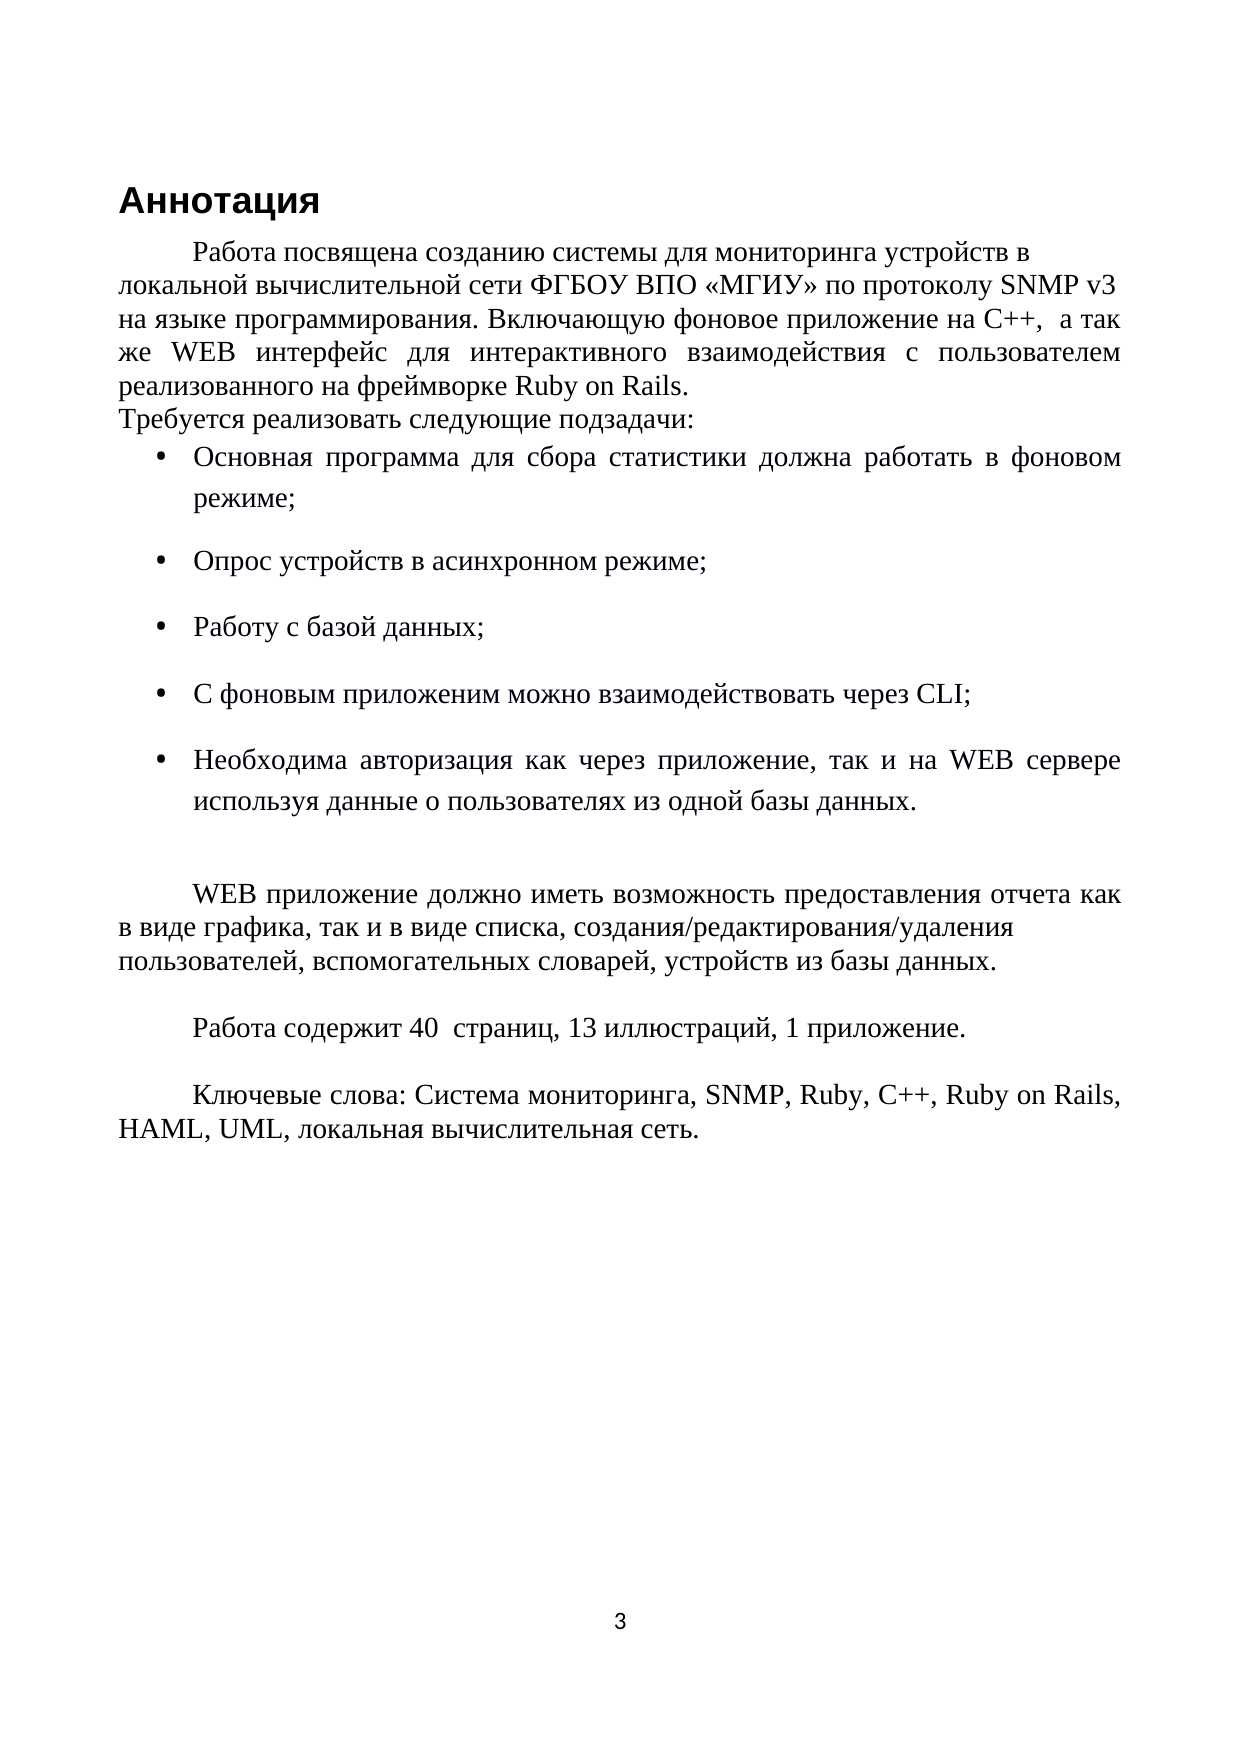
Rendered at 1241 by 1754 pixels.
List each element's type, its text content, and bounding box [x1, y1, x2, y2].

text пользователей, вспомогательных словарей, устройств из базы данных. [118, 943, 1122, 977]
text Требуется реализовать следующие подзадачи: [118, 401, 1122, 435]
text локальной вычислительной сети ФГБОУ ВПО «МГИУ» по протоколу SNMP v3 [118, 267, 1122, 301]
subtitle Аннотация [118, 178, 1122, 221]
text Ключевые слова: Система мониторинга, SNMP, Ruby, C++, Ruby on Rails, HAML, UML, локальная вычислительная сеть. [118, 1077, 1122, 1144]
text Работа содержит 40 страниц, 13 иллюстраций, 1 приложение. [118, 1010, 1122, 1044]
text WEB приложение должно иметь возможность предоставления отчета как в виде графика, так и в виде списка, создания/редактирования/удаления [118, 876, 1122, 943]
list Необходима авторизация как через приложение, так и на WEB сервере используя данные о пользователях из одной базы данных. [156, 738, 1122, 817]
list Опрос устройств в асинхронном режиме; [156, 539, 1122, 579]
list Работу с базой данных; [156, 606, 1122, 645]
list С фоновым приложеним можно взаимодействовать через CLI; [156, 672, 1122, 712]
text Работа посвящена созданию системы для мониторинга устройств в [118, 234, 1122, 267]
list Основная программа для сбора статистики должна работать в фоновом режиме; [156, 435, 1122, 513]
text на языке программирования. Включающую фоновое приложение на С++, а так же WEB интерфейс для интерактивного взаимодействия с пользователем реализованного на фреймворке Ruby on Rails. [118, 301, 1122, 401]
